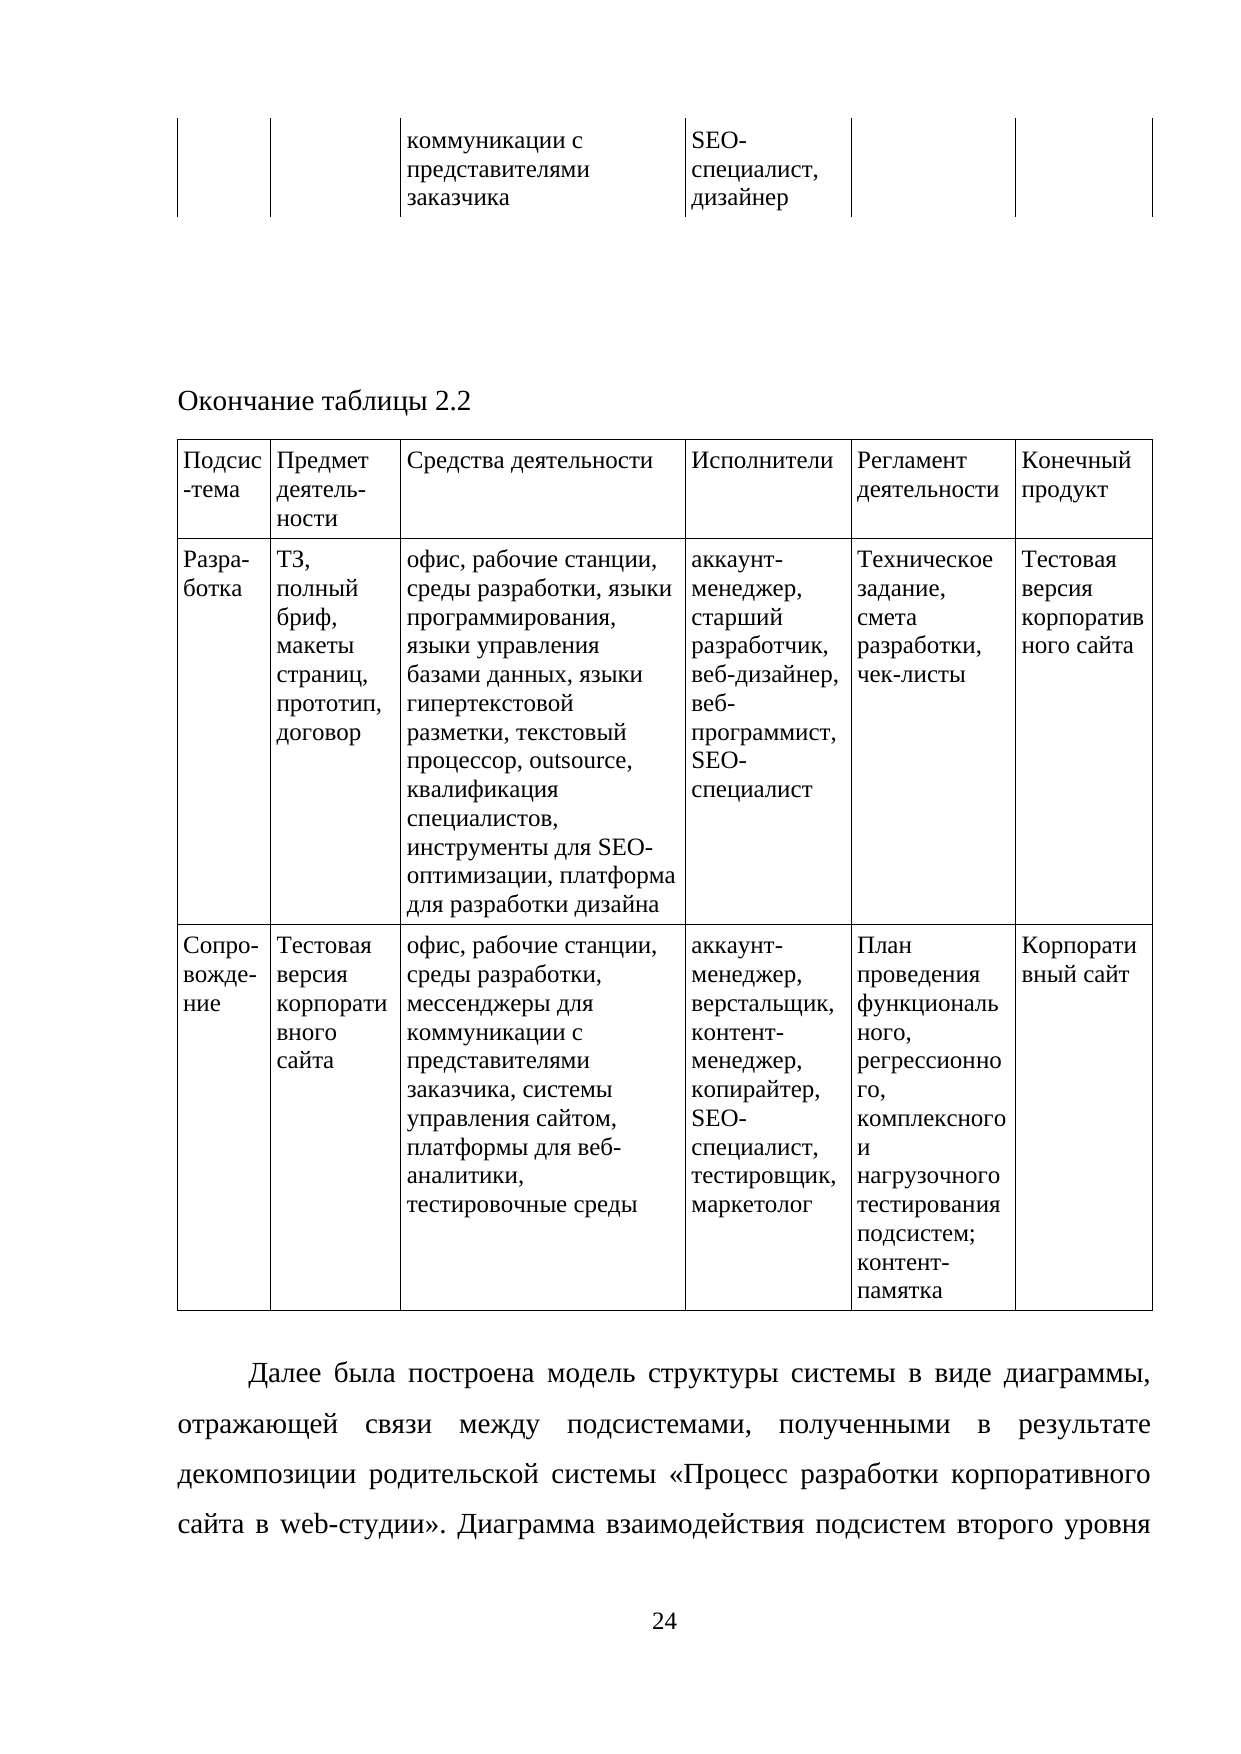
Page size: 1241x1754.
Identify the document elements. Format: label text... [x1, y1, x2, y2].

table_cell План проведения функционального, регрессионного, комплексного и нагрузочного тестирования подсистем; контент-памятка [852, 925, 1015, 1310]
table_cell [178, 118, 270, 217]
table_header Средства деятельности [401, 440, 685, 538]
table_cell Разра-ботка [178, 539, 270, 924]
table_cell Сопро-вожде-ние [178, 925, 270, 1310]
table_cell Техническое задание, смета разработки, чек-листы [852, 539, 1015, 924]
table_cell [271, 118, 400, 217]
table_cell [1016, 118, 1152, 217]
table_header Регламент деятельности [852, 440, 1015, 538]
text Окончание таблицы 2.2 [177, 383, 1152, 416]
table_cell коммуникации с представителями заказчика [401, 118, 685, 217]
table_cell аккаунт-менеджер, верстальщик, контент-менеджер, копирайтер, SEO-специалист, тестировщик, маркетолог [686, 925, 851, 1310]
table_cell [852, 118, 1015, 217]
table_header Подсиc-тема [178, 440, 270, 538]
table_header Конечный продукт [1016, 440, 1152, 538]
table_cell Тестовая версия корпоративного сайта [1016, 539, 1152, 924]
table_cell аккаунт-менеджер, старший разработчик, веб-дизайнер, веб-программист, SEO-специалист [686, 539, 851, 924]
table_header Предмет деятель-ноcти [271, 440, 400, 538]
table_cell офис, рабочие станции, среды разработки, языки программирования, языки управления базами данных, языки гипертекстовой разметки, текстовый процессор, outsource, квалификация специалистов, инструменты для SEO-оптимизации, платформа для разработки дизайна [401, 539, 685, 924]
table_cell Корпоративный сайт [1016, 925, 1152, 1310]
table_cell SEO-специалист, дизайнер [686, 118, 851, 217]
table_cell офис, рабочие станции, среды разработки, мессенджеры для коммуникации с представителями заказчика, системы управления сайтом, платформы для веб-аналитики, тестировочные среды [401, 925, 685, 1310]
table_cell Тестовая версия корпоративного сайта [271, 925, 400, 1310]
table_cell ТЗ, полный бриф, макеты страниц, прототип, договор [271, 539, 400, 924]
text Далее была построена модель структуры системы в виде диаграммы, отражающей связи между подсистемами, полученными в результате декомпозиции родительской системы «Процесс разработки корпоративного сайта в web-студии». Диаграмма взаимодействия подсистем второго уровня [177, 1356, 1152, 1540]
table_header Исполнители [686, 440, 851, 538]
